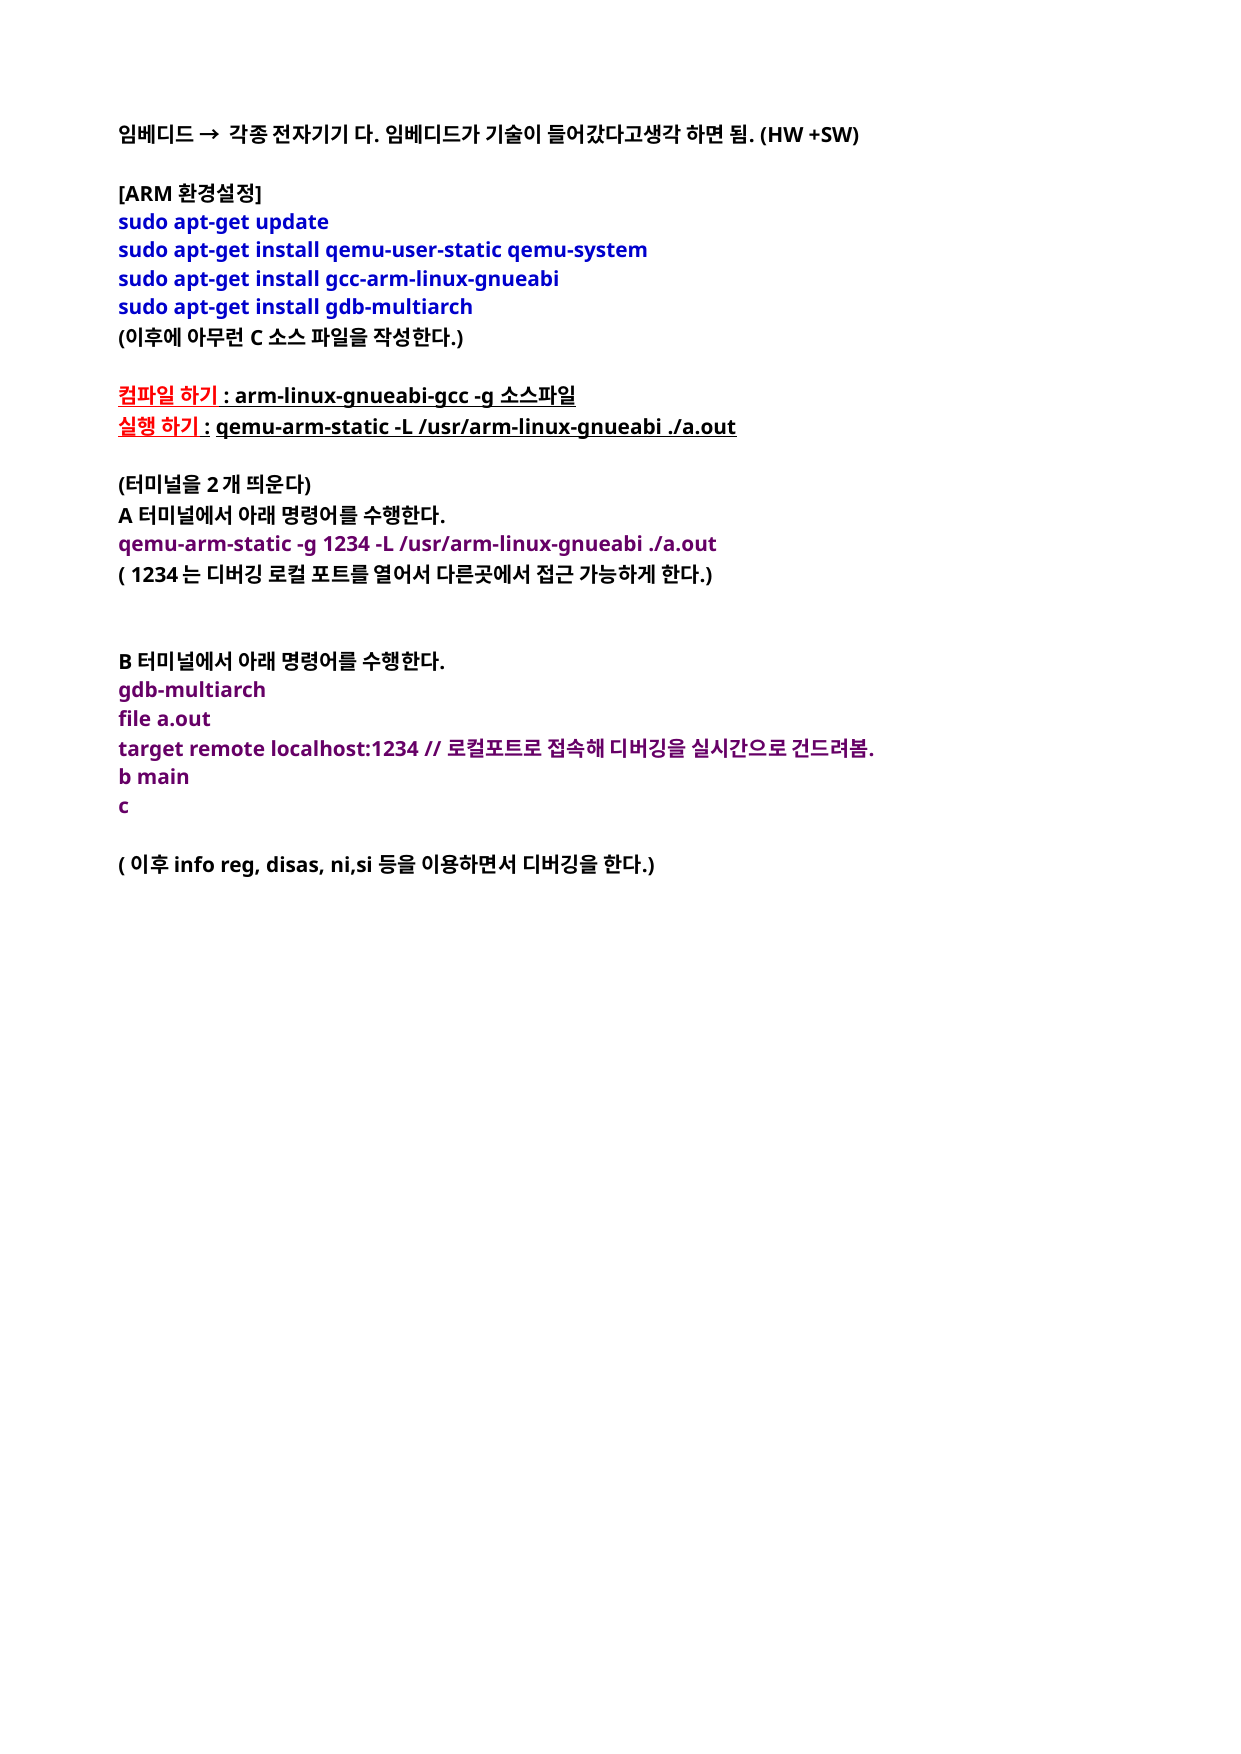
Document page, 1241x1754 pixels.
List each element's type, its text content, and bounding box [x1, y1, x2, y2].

text sudo apt-get install qemu-user-static qemu-system [118, 236, 1122, 264]
text sudo apt-get install gcc-arm-linux-gnueabi [118, 264, 1122, 292]
text 임베디드 → 각종 전자기기 다. 임베디드가 기술이 들어갔다고생각 하면 됨. (HW +SW) [118, 118, 1122, 148]
text [ARM 환경설정] [118, 177, 1122, 207]
text B 터미널에서 아래 명령어를 수행한다. [118, 645, 1122, 675]
text A 터미널에서 아래 명령어를 수행한다. [118, 499, 1122, 529]
text (이후에 아무런 C 소스 파일을 작성한다.) [118, 321, 1122, 351]
text file a.out [118, 704, 1122, 732]
text ( 1234는 디버깅 로컬 포트를 열어서 다른곳에서 접근 가능하게 한다.) [118, 558, 1122, 588]
text (터미널을 2개 띄운다) [118, 469, 1122, 499]
text 컴파일 하기 : arm-linux-gnueabi-gcc -g 소스파일 [118, 380, 1122, 410]
text gdb-multiarch [118, 675, 1122, 704]
text ( 이후 info reg, disas, ni,si 등을 이용하면서 디버깅을 한다.) [118, 848, 1122, 878]
text qemu-arm-static -g 1234 -L /usr/arm-linux-gnueabi ./a.out [118, 529, 1122, 558]
text b main [118, 762, 1122, 791]
text sudo apt-get update [118, 207, 1122, 236]
text c [118, 791, 1122, 819]
text target remote localhost:1234 // 로컬포트로 접속해 디버깅을 실시간으로 건드려봄. [118, 732, 1122, 762]
text sudo apt-get install gdb-multiarch [118, 292, 1122, 321]
text 실행 하기 : qemu-arm-static -L /usr/arm-linux-gnueabi ./a.out [118, 410, 1122, 440]
